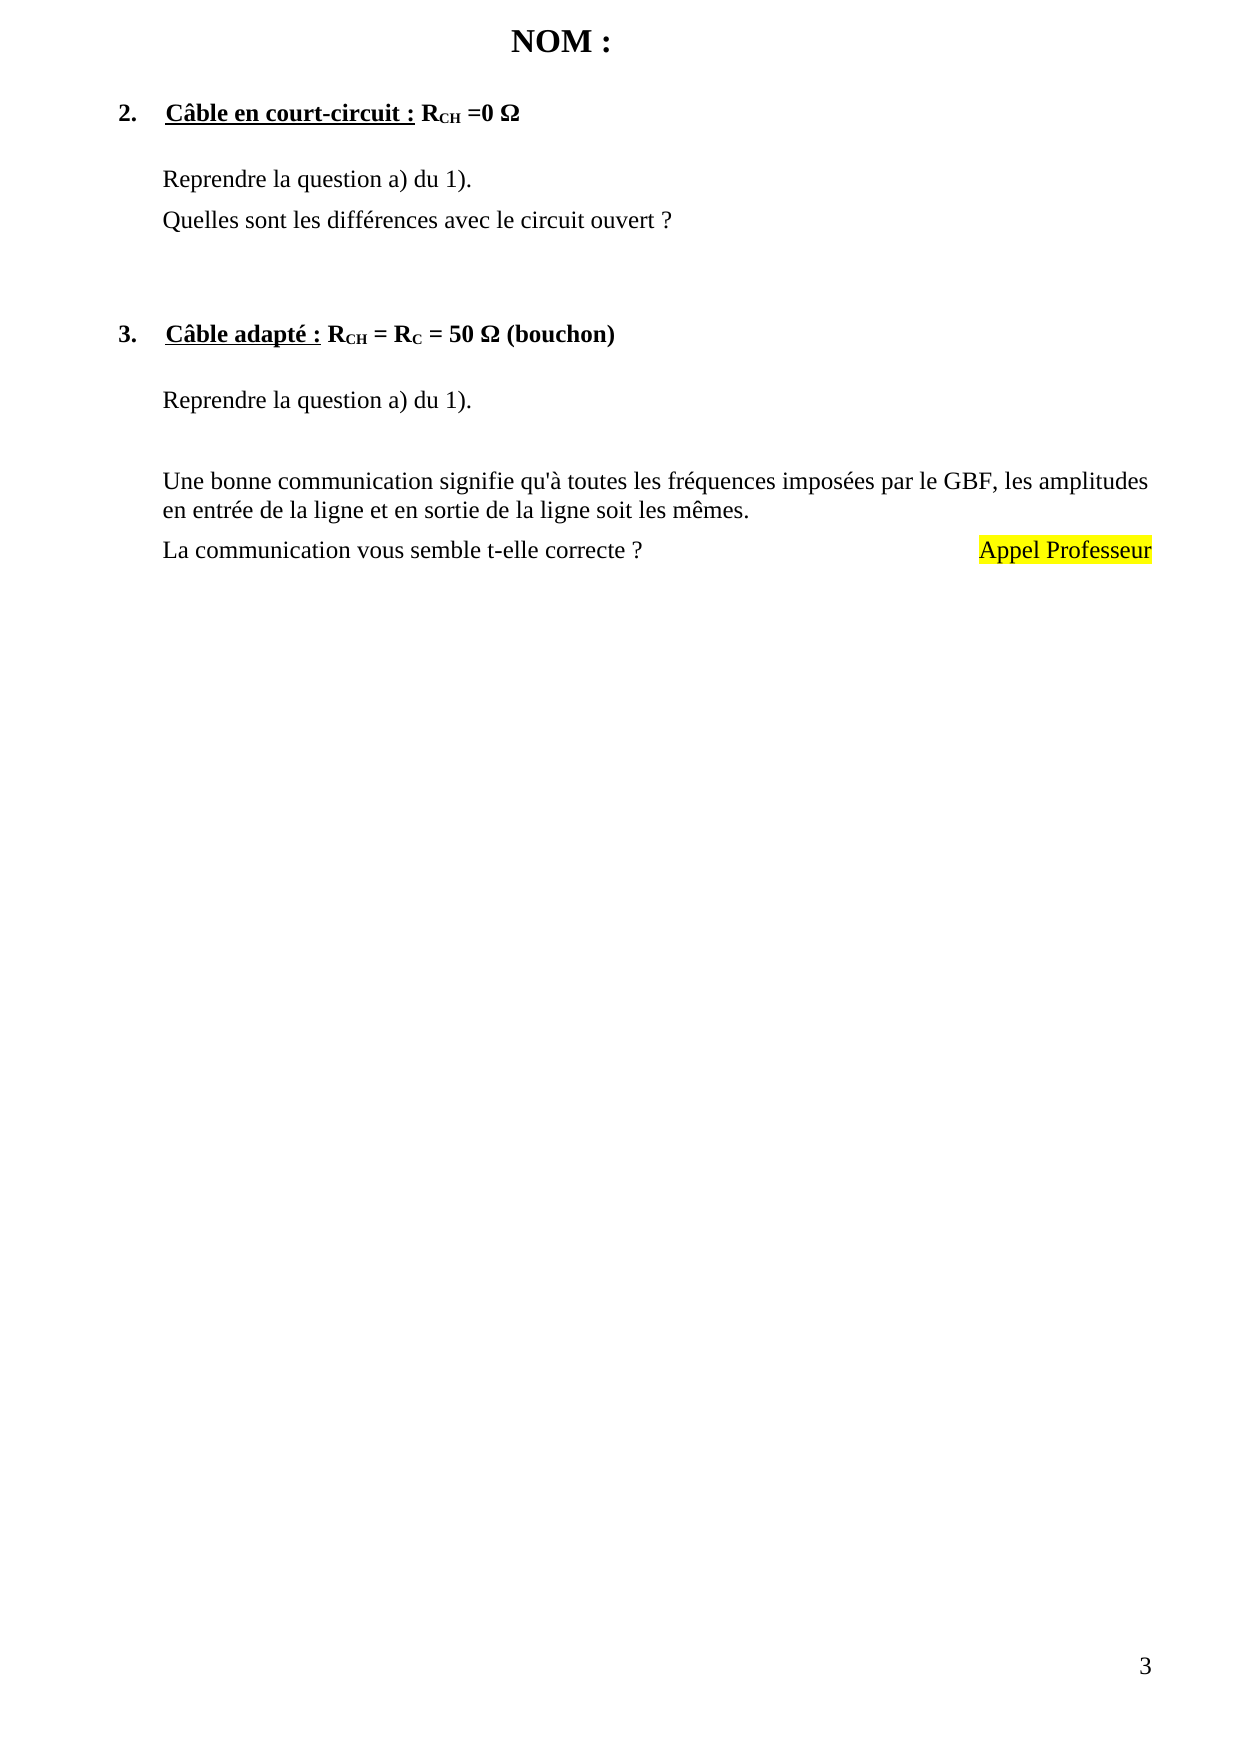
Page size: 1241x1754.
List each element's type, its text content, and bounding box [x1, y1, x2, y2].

text Reprendre la question a) du 1). [162, 385, 1152, 414]
list Câble en court-circuit : RCH =0 Ω [118, 98, 1152, 127]
text Reprendre la question a) du 1). [162, 164, 1152, 193]
text Quelles sont les différences avec le circuit ouvert ? [162, 205, 1152, 234]
text Une bonne communication signifie qu'à toutes les fréquences imposées par le GBF, les amplitudes en entrée de la ligne et en sortie de la ligne soit les mêmes. [162, 466, 1152, 523]
text La communication vous semble t-elle correcte ? Appel Professeur [162, 535, 1152, 564]
list Câble adapté : RCH = RC = 50 Ω (bouchon) [118, 319, 1152, 348]
